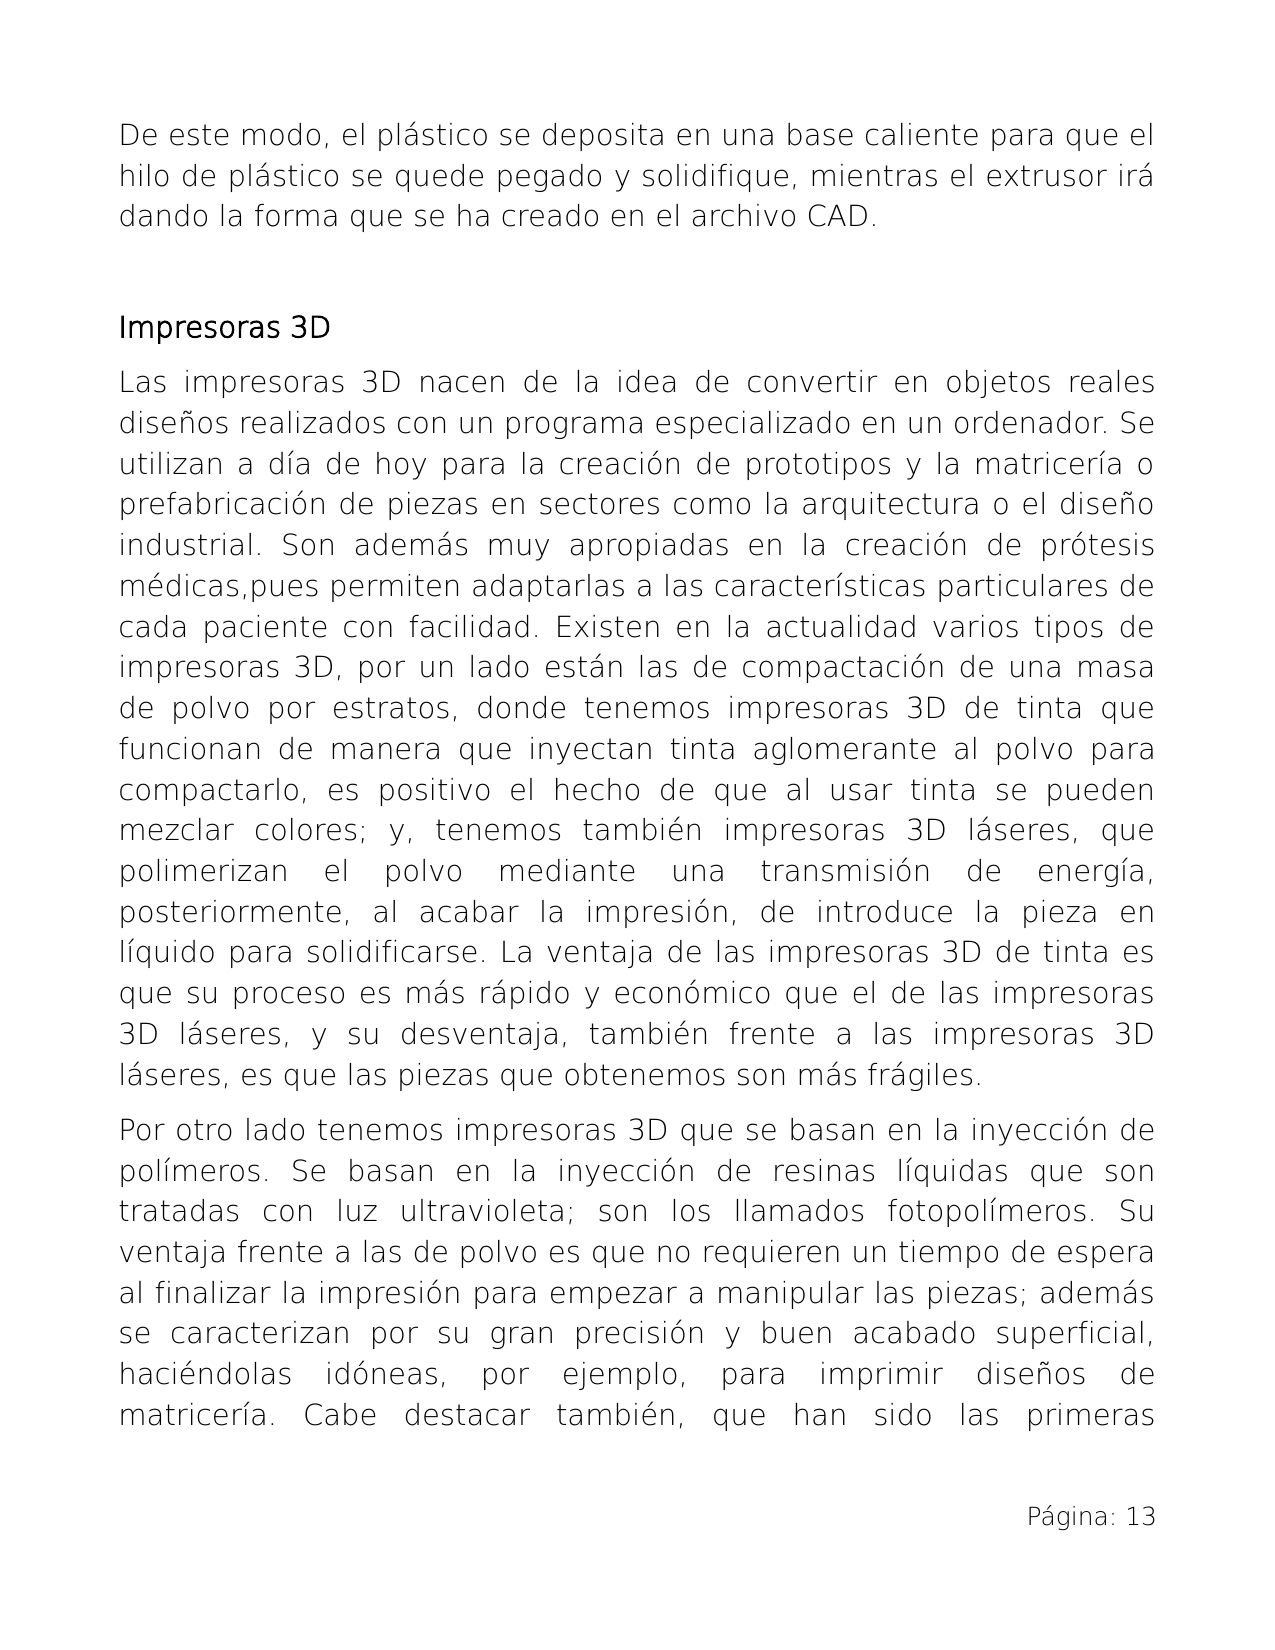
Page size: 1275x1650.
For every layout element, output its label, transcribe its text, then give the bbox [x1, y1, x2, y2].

text Impresoras 3D [118, 310, 1157, 344]
text Las impresoras 3D nacen de la idea de convertir en objetos reales diseños realizados con un programa especializado en un ordenador. Se utilizan a día de hoy para la creación de prototipos y la matricería o prefabricación de piezas en sectores como la arquitectura o el diseño industrial. Son además muy apropiadas en la creación de prótesis médicas,pues permiten adaptarlas a las características particulares de cada paciente con facilidad. Existen en la actualidad varios tipos de impresoras 3D, por un lado están las de compactación de una masa de polvo por estratos, donde tenemos impresoras 3D de tinta que funcionan de manera que inyectan tinta aglomerante al polvo para compactarlo, es positivo el hecho de que al usar tinta se pueden mezclar colores; y, tenemos también impresoras 3D láseres, que polimerizan el polvo mediante una transmisión de energía, posteriormente, al acabar la impresión, de introduce la pieza en líquido para solidificarse. La ventaja de las impresoras 3D de tinta es que su proceso es más rápido y económico que el de las impresoras 3D láseres, y su desventaja, también frente a las impresoras 3D láseres, es que las piezas que obtenemos son más frágiles. [118, 366, 1157, 1092]
text De este modo, el plástico se deposita en una base caliente para que el hilo de plástico se quede pegado y solidifique, mientras el extrusor irá dando la forma que se ha creado en el archivo CAD. [118, 118, 1157, 233]
text Por otro lado tenemos impresoras 3D que se basan en la inyección de polímeros. Se basan en la inyección de resinas líquidas que son tratadas con luz ultravioleta; son los llamados fotopolímeros. Su ventaja frente a las de polvo es que no requieren un tiempo de espera al finalizar la impresión para empezar a manipular las piezas; además se caracterizan por su gran precisión y buen acabado superficial, haciéndolas idóneas, por ejemplo, para imprimir diseños de matricería. Cabe destacar también, que han sido las primeras [118, 1113, 1157, 1432]
